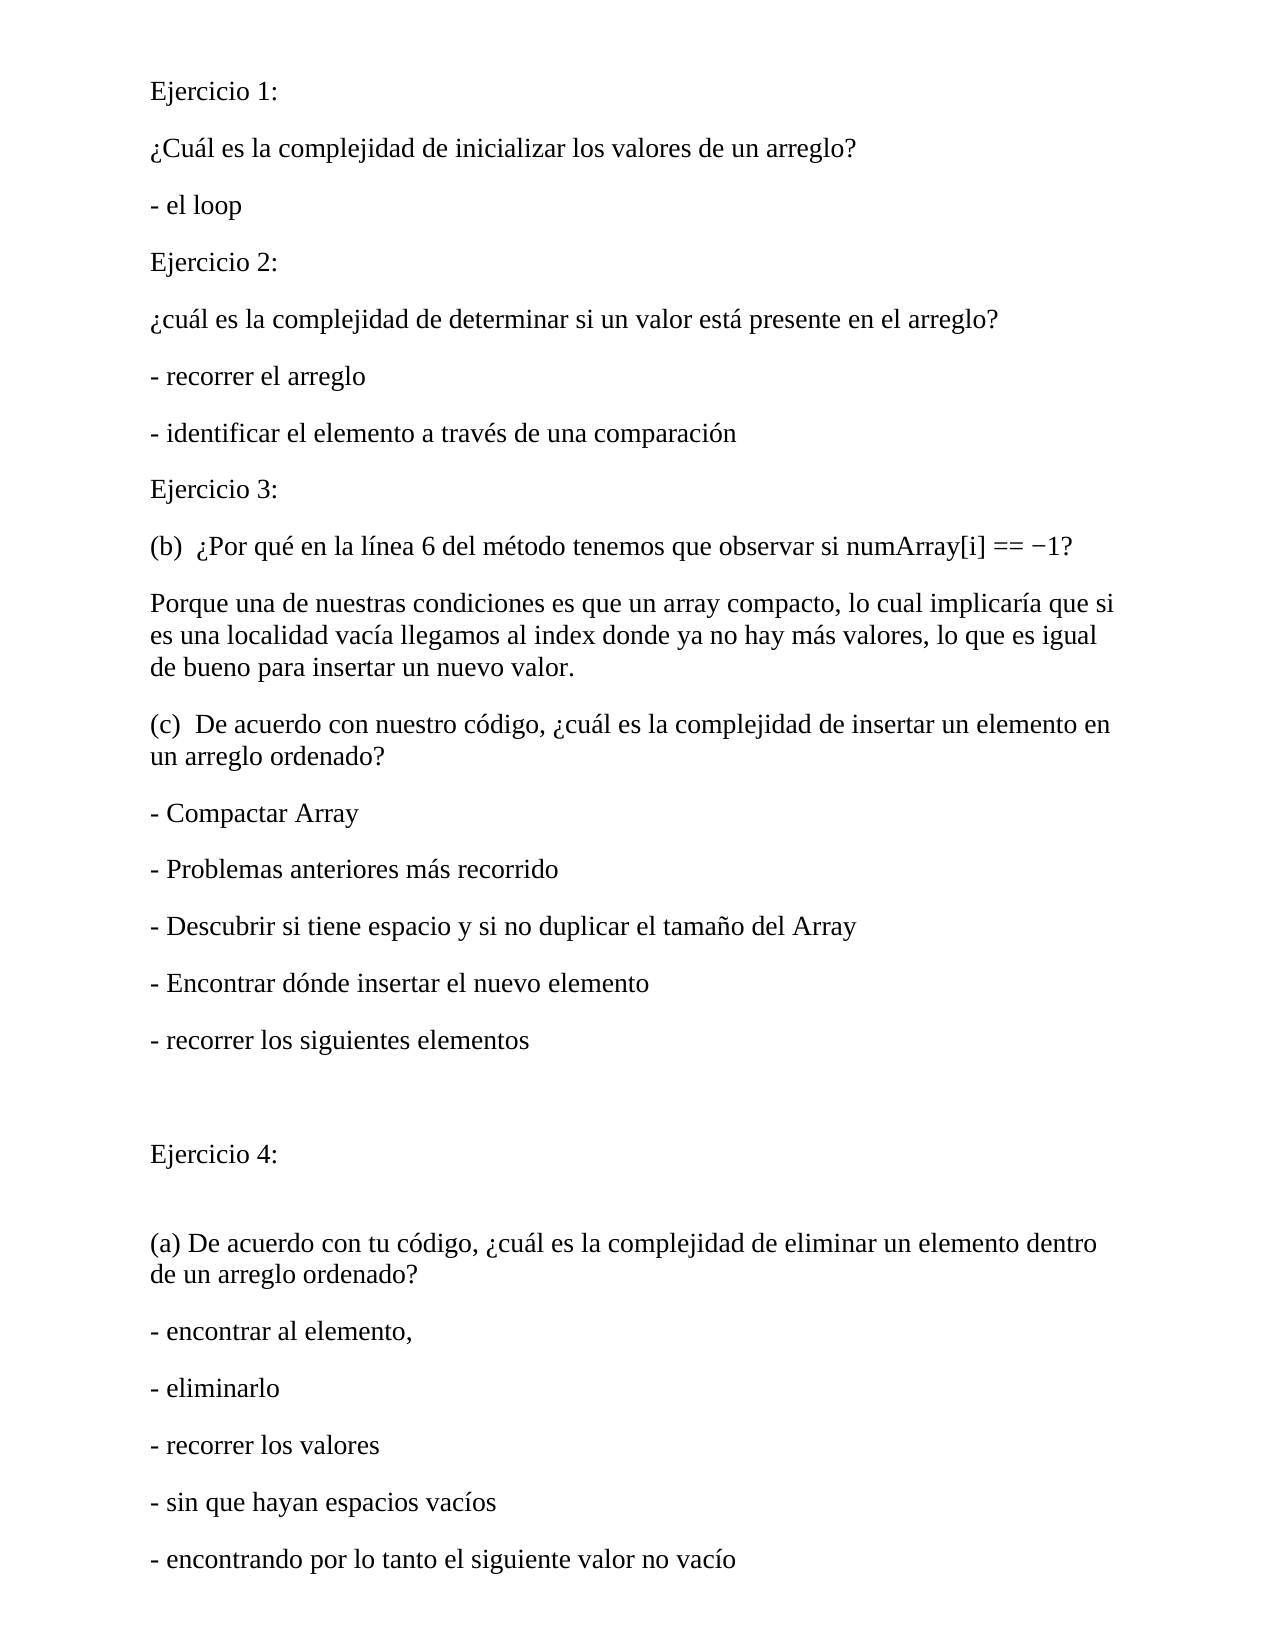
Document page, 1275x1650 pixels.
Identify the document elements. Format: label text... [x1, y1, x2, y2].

text - recorrer los valores [150, 1429, 1125, 1461]
text - recorrer los siguientes elementos [150, 1024, 1125, 1056]
text - Problemas anteriores más recorrido [150, 853, 1125, 885]
text ¿Cuál es la complejidad de inicializar los valores de un arreglo? [150, 132, 1125, 164]
text Ejercicio 2: [150, 246, 1125, 277]
text - Compactar Array [150, 796, 1125, 828]
text - Descubrir si tiene espacio y si no duplicar el tamaño del Array [150, 910, 1125, 942]
text (c) De acuerdo con nuestro código, ¿cuál es la complejidad de insertar un elemento en un arreglo ordenado? [150, 707, 1125, 771]
text Ejercicio 4: [150, 1137, 1125, 1201]
text - Encontrar dónde insertar el nuevo elemento [150, 967, 1125, 999]
text Ejercicio 3: [150, 473, 1125, 505]
text (a) De acuerdo con tu código, ¿cuál es la complejidad de eliminar un elemento dentro de un arreglo ordenado? [150, 1226, 1125, 1290]
text - eliminarlo [150, 1372, 1125, 1404]
text - encontrar al elemento, [150, 1315, 1125, 1347]
text (b) ¿Por qué en la línea 6 del método tenemos que observar si numArray[i] == −1? [150, 530, 1125, 562]
text - sin que hayan espacios vacíos [150, 1486, 1125, 1517]
text - el loop [150, 189, 1125, 221]
text ¿cuál es la complejidad de determinar si un valor está presente en el arreglo? [150, 302, 1125, 334]
text Ejercicio 1: [150, 75, 1125, 107]
text - recorrer el arreglo [150, 359, 1125, 391]
text Porque una de nuestras condiciones es que un array compacto, lo cual implicaría que si es una localidad vacía llegamos al index donde ya no hay más valores, lo que es igual de bueno para insertar un nuevo valor. [150, 587, 1125, 682]
text - encontrando por lo tanto el siguiente valor no vacío [150, 1542, 1125, 1574]
text - identificar el elemento a través de una comparación [150, 416, 1125, 448]
